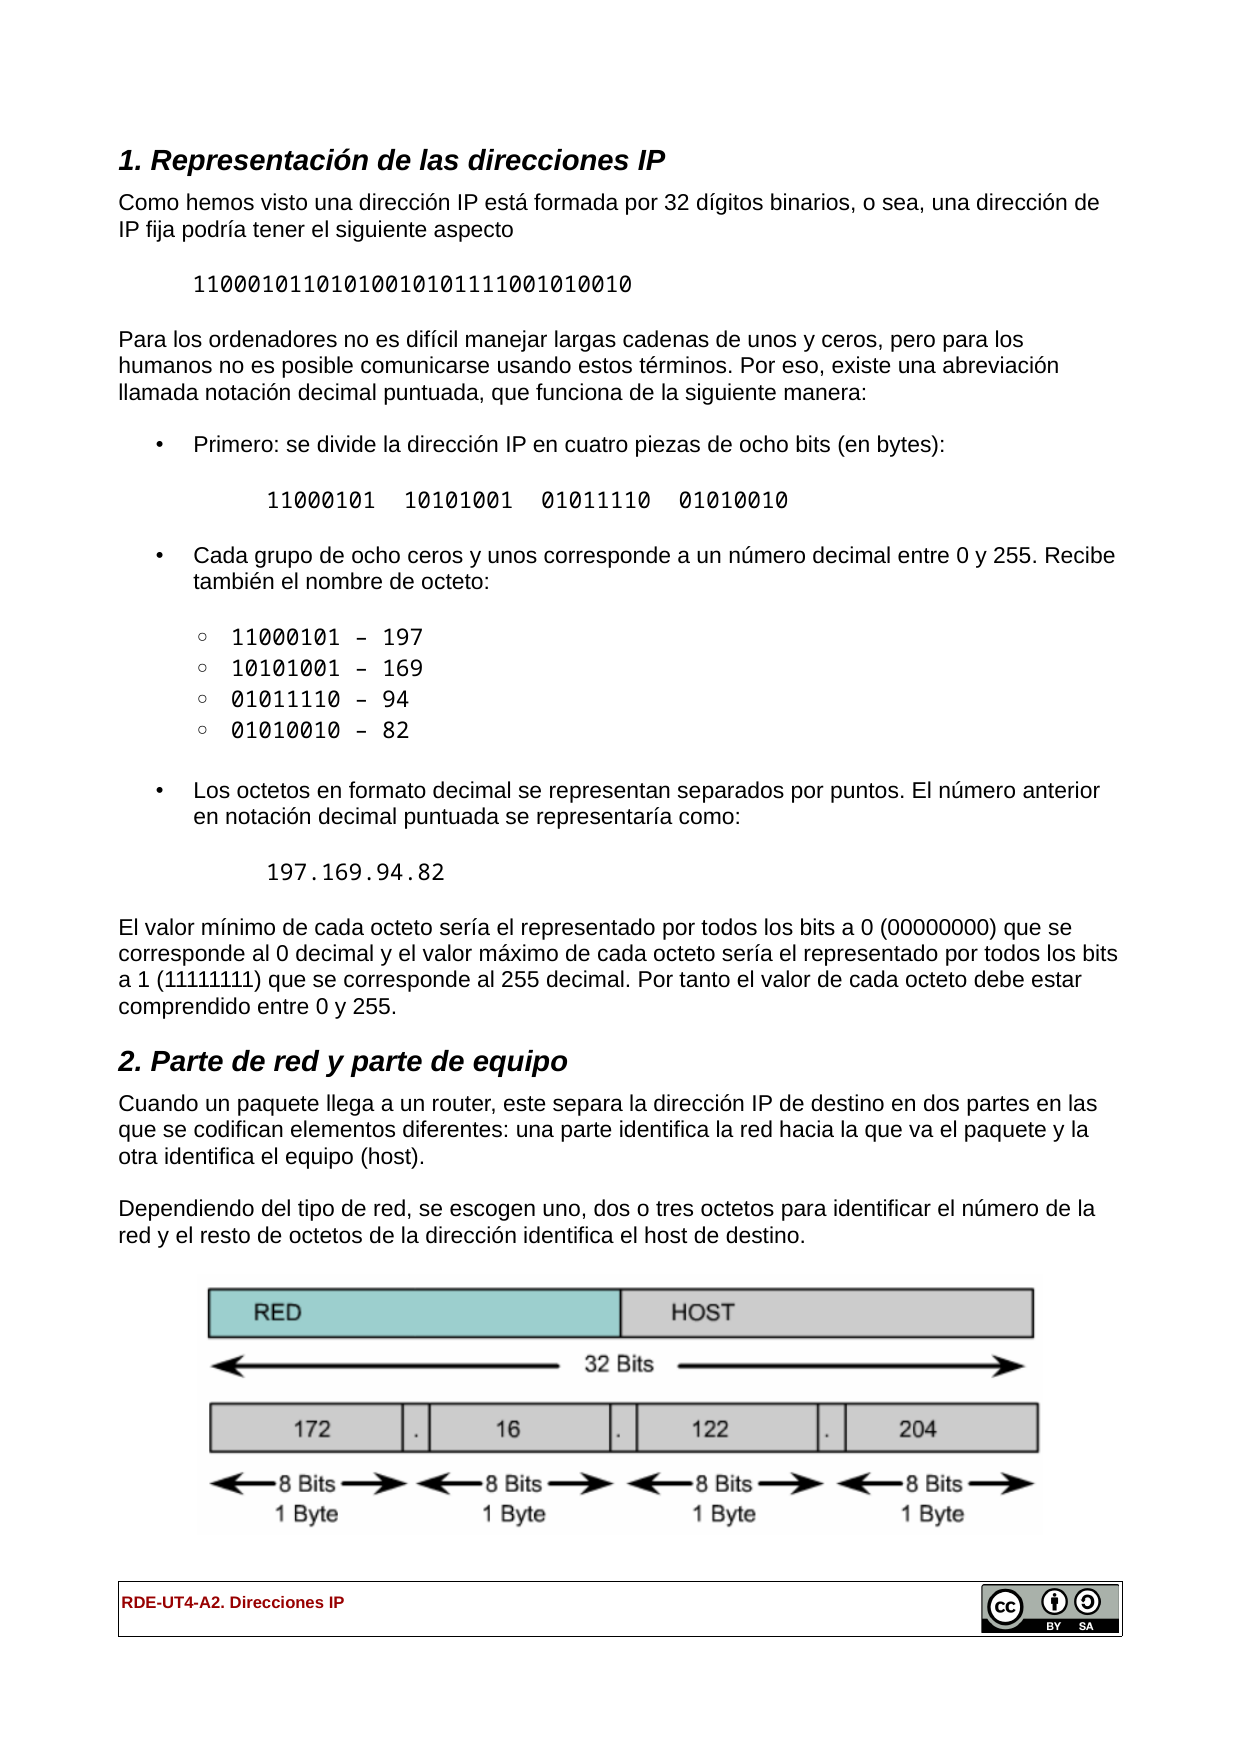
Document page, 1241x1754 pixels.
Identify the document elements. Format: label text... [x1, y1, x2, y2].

text Dependiendo del tipo de red, se escogen uno, dos o tres octetos para identificar el número de la red y el resto de octetos de la dirección identifica el host de destino. [118, 1195, 1122, 1248]
text 197.169.94.82 [266, 856, 1122, 887]
list Cada grupo de ocho ceros y unos corresponde a un número decimal entre 0 y 255. Recibe también el nombre de octeto: [156, 542, 1122, 594]
picture [981, 1584, 1119, 1633]
text Cuando un paquete llega a un router, este separa la dirección IP de destino en dos partes en las que se codifican elementos diferentes: una parte identifica la red hacia la que va el paquete y la otra identifica el equipo (host). [118, 1090, 1122, 1169]
text 11000101 10101001 01011110 01010010 [266, 484, 1122, 515]
subtitle 2. Parte de red y parte de equipo [118, 1044, 1122, 1077]
picture [197, 1274, 1043, 1535]
list 10101001 – 169 [193, 652, 1122, 683]
list Primero: se divide la dirección IP en cuatro piezas de ocho bits (en bytes): [156, 431, 1122, 458]
subtitle 1. Representación de las direcciones IP [118, 143, 1122, 177]
list Los octetos en formato decimal se representan separados por puntos. El número anterior en notación decimal puntuada se representaría como: [156, 777, 1122, 829]
text Para los ordenadores no es difícil manejar largas cadenas de unos y ceros, pero para los humanos no es posible comunicarse usando estos términos. Por eso, existe una abreviación llamada notación decimal puntuada, que funciona de la siguiente manera: [118, 326, 1122, 405]
list 01011110 – 94 [193, 683, 1122, 714]
list 01010010 – 82 [193, 714, 1122, 746]
text El valor mínimo de cada octeto sería el representado por todos los bits a 0 (00000000) que se corresponde al 0 decimal y el valor máximo de cada octeto sería el representado por todos los bits a 1 (11111111) que se corresponde al 255 decimal. Por tanto el valor de cada octeto debe estar comprendido entre 0 y 255. [118, 913, 1122, 1019]
list 11000101 – 197 [193, 621, 1122, 652]
text Como hemos visto una dirección IP está formada por 32 dígitos binarios, o sea, una dirección de IP fija podría tener el siguiente aspecto [118, 189, 1122, 242]
text 11000101101010010101111001010010 [192, 268, 1122, 299]
